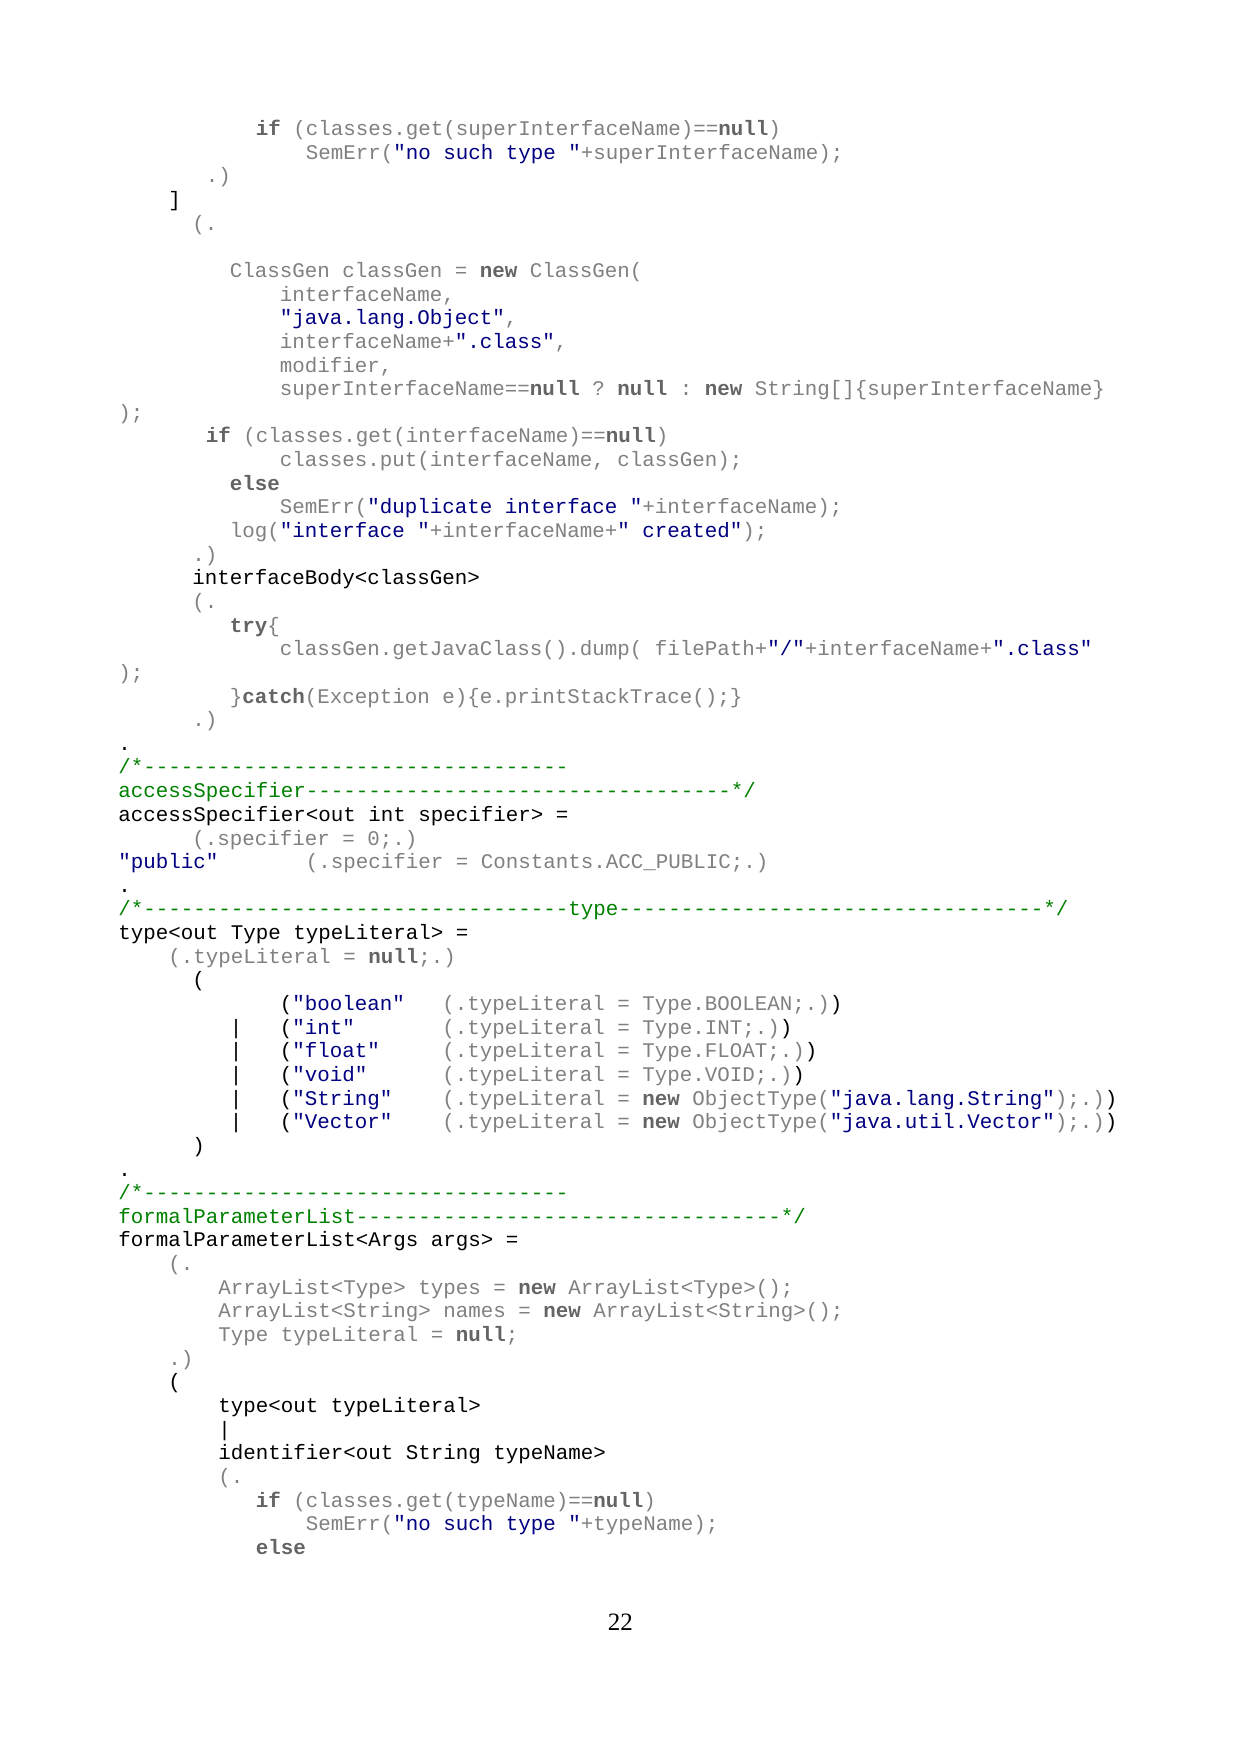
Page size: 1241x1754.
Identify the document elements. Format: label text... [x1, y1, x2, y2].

text ] [118, 189, 1122, 213]
text (. [118, 591, 1122, 615]
text /*----------------------------------formalParameterList----------------------------------*/ [118, 1182, 1122, 1229]
text ArrayList<String> names = new ArrayList<String>(); [118, 1300, 1122, 1324]
text modifier, [118, 354, 1122, 378]
text "public" (.specifier = Constants.ACC_PUBLIC;.) [118, 851, 1122, 875]
text .) [118, 709, 1122, 733]
text interfaceName+".class", [118, 331, 1122, 354]
text | ("Vector" (.typeLiteral = new ObjectType("java.util.Vector");.)) [118, 1111, 1122, 1135]
text else [118, 473, 1122, 496]
text classGen.getJavaClass().dump( filePath+"/"+interfaceName+".class" ); [118, 638, 1122, 686]
text ("boolean" (.typeLiteral = Type.BOOLEAN;.)) [118, 993, 1122, 1017]
text type<out Type typeLiteral> = [118, 922, 1122, 946]
text (.specifier = 0;.) [118, 827, 1122, 851]
text .) [118, 1348, 1122, 1371]
text (.typeLiteral = null;.) [118, 946, 1122, 969]
text ClassGen classGen = new ClassGen( [118, 260, 1122, 284]
text log("interface "+interfaceName+" created"); [118, 520, 1122, 544]
text SemErr("no such type "+typeName); [118, 1513, 1122, 1537]
text superInterfaceName==null ? null : new String[]{superInterfaceName} ); [118, 378, 1122, 426]
text . [118, 1158, 1122, 1182]
text (. [118, 213, 1122, 236]
text interfaceName, [118, 284, 1122, 307]
text /*----------------------------------accessSpecifier----------------------------------*/ [118, 757, 1122, 804]
text Type typeLiteral = null; [118, 1324, 1122, 1348]
text . [118, 875, 1122, 898]
text if (classes.get(interfaceName)==null) [118, 426, 1122, 449]
text classes.put(interfaceName, classGen); [118, 449, 1122, 473]
text formalParameterList<Args args> = [118, 1229, 1122, 1253]
text | ("String" (.typeLiteral = new ObjectType("java.lang.String");.)) [118, 1088, 1122, 1111]
text . [118, 733, 1122, 757]
text else [118, 1537, 1122, 1561]
text accessSpecifier<out int specifier> = [118, 804, 1122, 827]
text .) [118, 544, 1122, 567]
text | ("float" (.typeLiteral = Type.FLOAT;.)) [118, 1040, 1122, 1064]
text type<out typeLiteral> [118, 1395, 1122, 1419]
text ArrayList<Type> types = new ArrayList<Type>(); [118, 1277, 1122, 1300]
text ) [118, 1135, 1122, 1158]
text .) [118, 165, 1122, 189]
text SemErr("no such type "+superInterfaceName); [118, 142, 1122, 165]
text identifier<out String typeName> [118, 1442, 1122, 1466]
text }catch(Exception e){e.printStackTrace();} [118, 686, 1122, 709]
text | [118, 1419, 1122, 1442]
text ( [118, 969, 1122, 993]
text try{ [118, 615, 1122, 638]
text "java.lang.Object", [118, 307, 1122, 331]
text interfaceBody<classGen> [118, 567, 1122, 591]
text | ("void" (.typeLiteral = Type.VOID;.)) [118, 1064, 1122, 1088]
text /*----------------------------------type----------------------------------*/ [118, 898, 1122, 922]
text if (classes.get(superInterfaceName)==null) [118, 118, 1122, 142]
text (. [118, 1466, 1122, 1489]
text SemErr("duplicate interface "+interfaceName); [118, 496, 1122, 520]
text ( [118, 1371, 1122, 1395]
text if (classes.get(typeName)==null) [118, 1489, 1122, 1513]
text | ("int" (.typeLiteral = Type.INT;.)) [118, 1017, 1122, 1040]
text (. [118, 1253, 1122, 1277]
